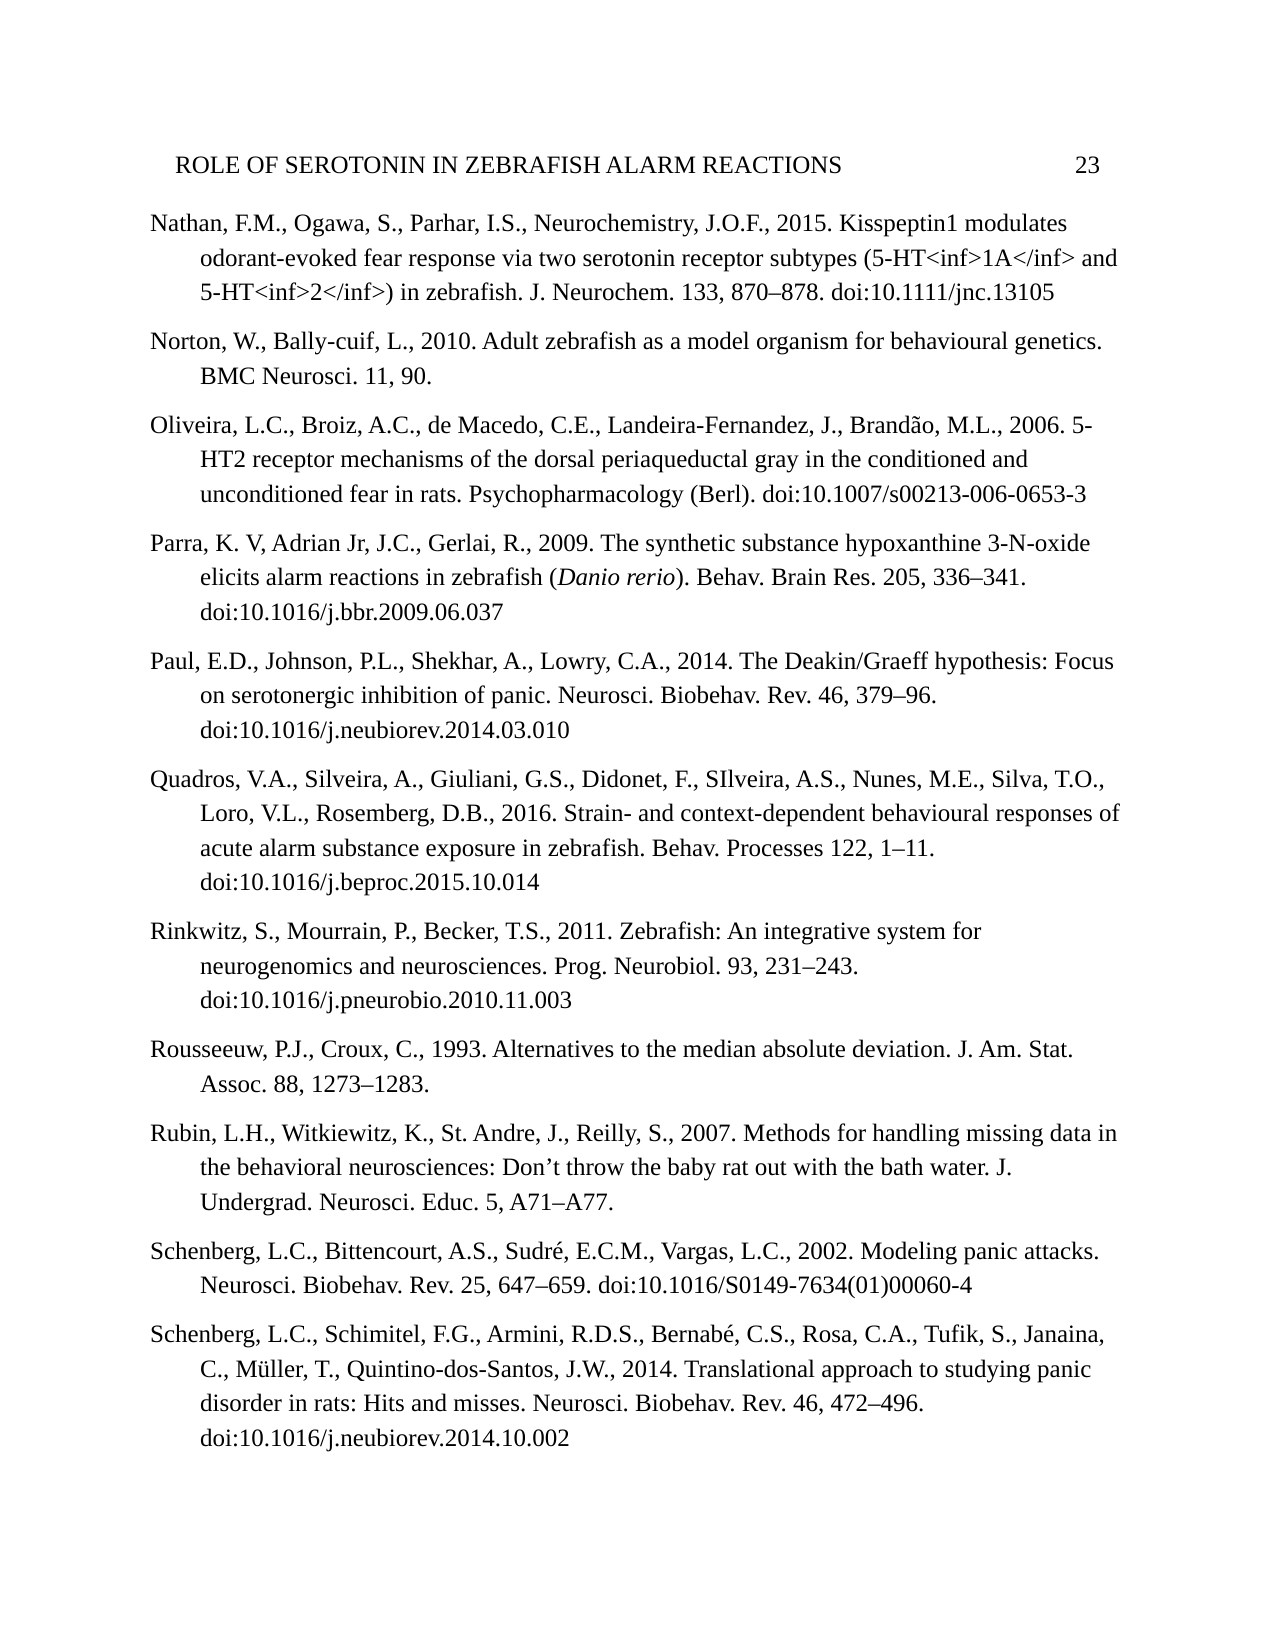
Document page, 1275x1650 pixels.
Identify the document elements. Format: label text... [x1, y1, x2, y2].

text Rinkwitz, S., Mourrain, P., Becker, T.S., 2011. Zebrafish: An integrative system for neurogenomics and neurosciences. Prog. Neurobiol. 93, 231–243. doi:10.1016/j.pneurobio.2010.11.003 [150, 916, 1125, 1014]
text Schenberg, L.C., Bittencourt, A.S., Sudré, E.C.M., Vargas, L.C., 2002. Modeling panic attacks. Neurosci. Biobehav. Rev. 25, 647–659. doi:10.1016/S0149-7634(01)00060-4 [150, 1236, 1125, 1299]
text Quadros, V.A., Silveira, A., Giuliani, G.S., Didonet, F., SIlveira, A.S., Nunes, M.E., Silva, T.O., Loro, V.L., Rosemberg, D.B., 2016. Strain- and context-dependent behavioural responses of acute alarm substance exposure in zebrafish. Behav. Processes 122, 1–11. doi:10.1016/j.beproc.2015.10.014 [150, 764, 1125, 896]
text Paul, E.D., Johnson, P.L., Shekhar, A., Lowry, C.A., 2014. The Deakin/Graeff hypothesis: Focus on serotonergic inhibition of panic. Neurosci. Biobehav. Rev. 46, 379–96. doi:10.1016/j.neubiorev.2014.03.010 [150, 646, 1125, 743]
text Nathan, F.M., Ogawa, S., Parhar, I.S., Neurochemistry, J.O.F., 2015. Kisspeptin1 modulates odorant-evoked fear response via two serotonin receptor subtypes (5-HT<inf>1A</inf> and 5-HT<inf>2</inf>) in zebrafish. J. Neurochem. 133, 870–878. doi:10.1111/jnc.13105 [150, 208, 1125, 306]
text Rubin, L.H., Witkiewitz, K., St. Andre, J., Reilly, S., 2007. Methods for handling missing data in the behavioral neurosciences: Don’t throw the baby rat out with the bath water. J. Undergrad. Neurosci. Educ. 5, A71–A77. [150, 1118, 1125, 1216]
text Norton, W., Bally-cuif, L., 2010. Adult zebrafish as a model organism for behavioural genetics. BMC Neurosci. 11, 90. [150, 326, 1125, 389]
text Parra, K. V, Adrian Jr, J.C., Gerlai, R., 2009. The synthetic substance hypoxanthine 3-N-oxide elicits alarm reactions in zebrafish (Danio rerio). Behav. Brain Res. 205, 336–341. doi:10.1016/j.bbr.2009.06.037 [150, 528, 1125, 626]
text Oliveira, L.C., Broiz, A.C., de Macedo, C.E., Landeira-Fernandez, J., Brandão, M.L., 2006. 5-HT2 receptor mechanisms of the dorsal periaqueductal gray in the conditioned and unconditioned fear in rats. Psychopharmacology (Berl). doi:10.1007/s00213-006-0653-3 [150, 410, 1125, 507]
text Schenberg, L.C., Schimitel, F.G., Armini, R.D.S., Bernabé, C.S., Rosa, C.A., Tufik, S., Janaina, C., Müller, T., Quintino-dos-Santos, J.W., 2014. Translational approach to studying panic disorder in rats: Hits and misses. Neurosci. Biobehav. Rev. 46, 472–496. doi:10.1016/j.neubiorev.2014.10.002 [150, 1319, 1125, 1452]
text Rousseeuw, P.J., Croux, C., 1993. Alternatives to the median absolute deviation. J. Am. Stat. Assoc. 88, 1273–1283. [150, 1034, 1125, 1098]
